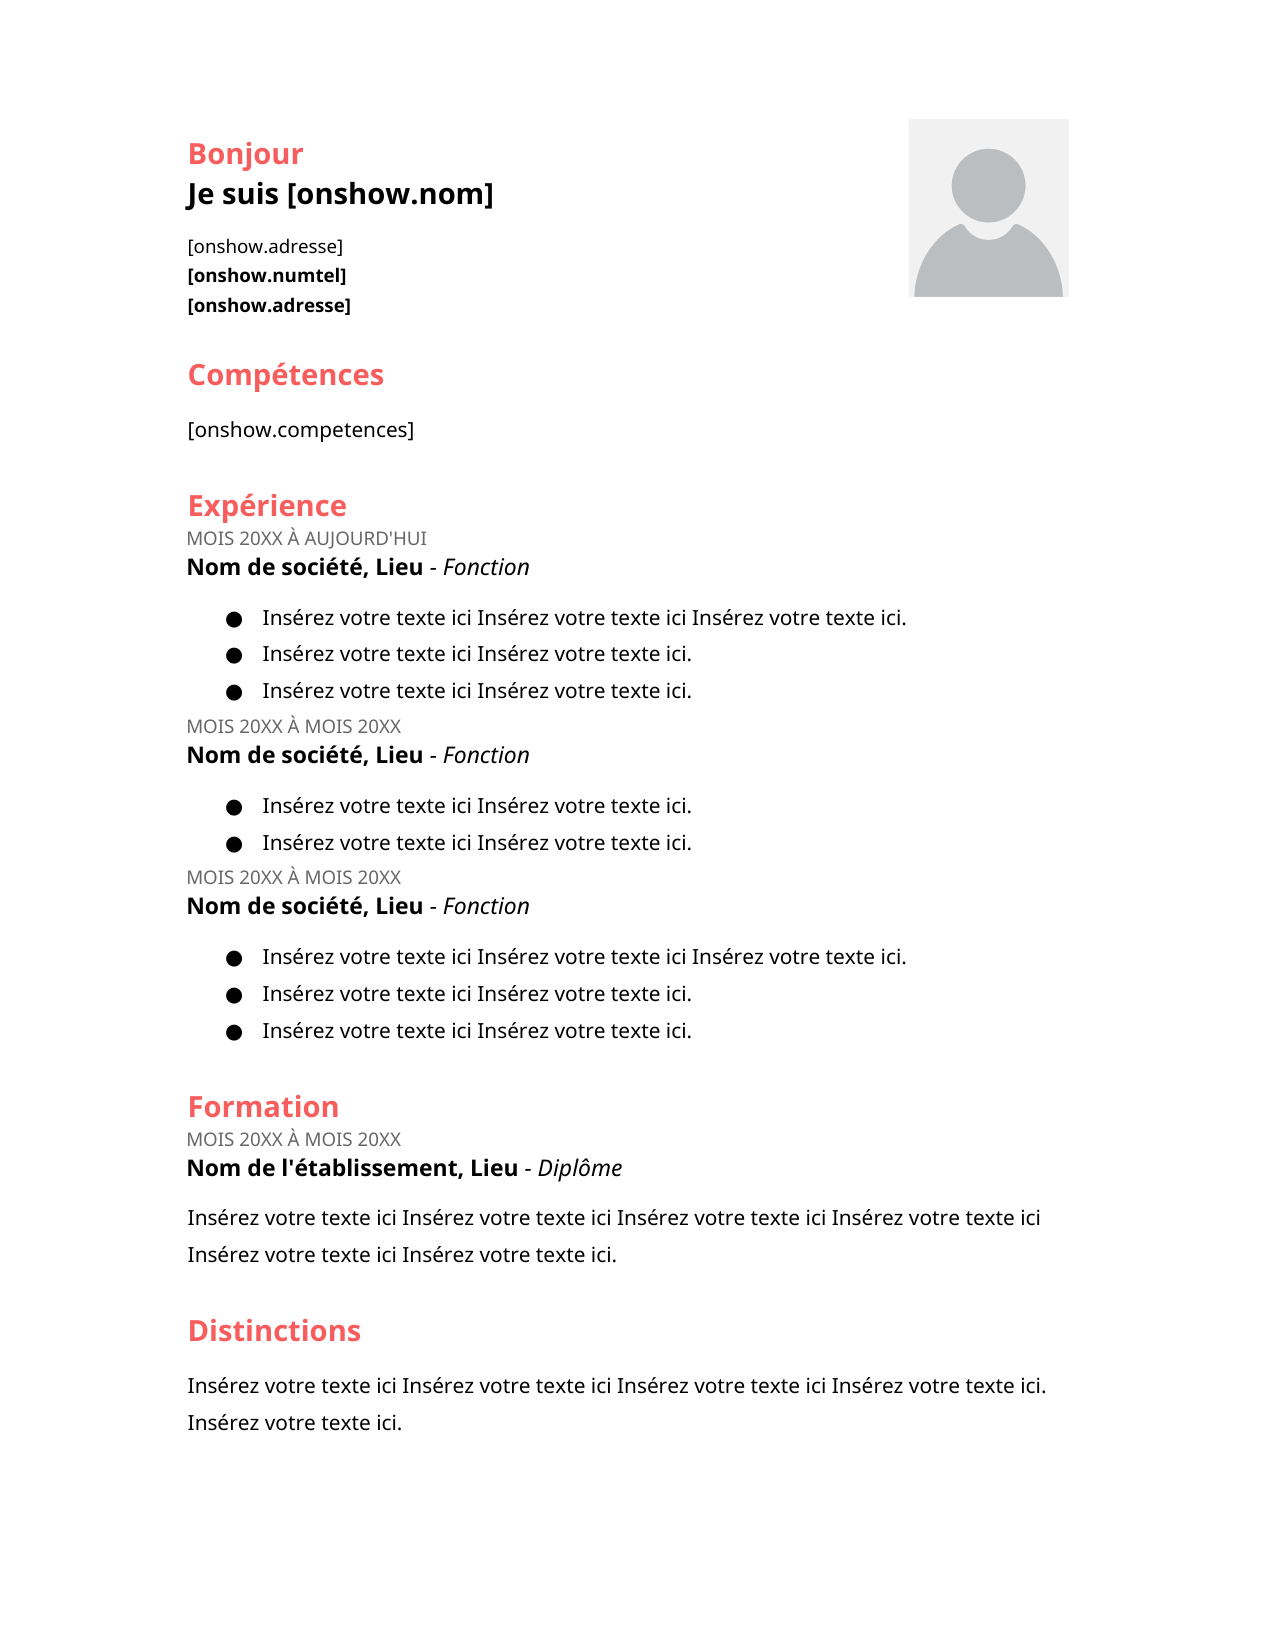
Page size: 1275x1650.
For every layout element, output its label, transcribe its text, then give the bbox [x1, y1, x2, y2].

text Insérez votre texte ici Insérez votre texte ici Insérez votre texte ici Insérez votre texte ici Insérez votre texte ici Insérez votre texte ici. [187, 1203, 1091, 1269]
list Insérez votre texte ici Insérez votre texte ici. [225, 791, 1091, 819]
list Insérez votre texte ici Insérez votre texte ici Insérez votre texte ici. [225, 942, 1091, 971]
list Insérez votre texte ici Insérez votre texte ici. [225, 979, 1091, 1008]
list Insérez votre texte ici Insérez votre texte ici. [225, 828, 1091, 856]
picture [908, 119, 1069, 297]
subtitle Expérience [187, 485, 1091, 525]
list Insérez votre texte ici Insérez votre texte ici. [225, 676, 1091, 705]
subtitle Nom de l'établissement, Lieu - Diplôme [186, 1151, 1091, 1183]
subtitle Compétences [187, 355, 1091, 394]
subtitle MOIS 20XX À MOIS 20XX [186, 1126, 1091, 1151]
subtitle Nom de société, Lieu - Fonction [186, 739, 1091, 770]
text [onshow.competences] [187, 415, 1087, 444]
text Insérez votre texte ici Insérez votre texte ici Insérez votre texte ici Insérez votre texte ici. [187, 1371, 1087, 1399]
text [onshow.numtel] [onshow.adresse] [187, 263, 1087, 318]
subtitle Formation [187, 1086, 1091, 1126]
title Bonjour Je suis [onshow.nom] [187, 133, 908, 213]
list Insérez votre texte ici Insérez votre texte ici Insérez votre texte ici. [225, 603, 1091, 631]
list Insérez votre texte ici Insérez votre texte ici. [225, 1016, 1091, 1044]
text [onshow.adresse] [187, 233, 908, 259]
title [1069, 133, 1089, 213]
subtitle Nom de société, Lieu - Fonction [186, 551, 1091, 582]
subtitle MOIS 20XX À AUJOURD'HUI [186, 525, 1091, 551]
subtitle MOIS 20XX À MOIS 20XX [186, 713, 1091, 739]
subtitle MOIS 20XX À MOIS 20XX [186, 865, 1091, 890]
text Insérez votre texte ici. [187, 1408, 1087, 1436]
list Insérez votre texte ici Insérez votre texte ici. [225, 639, 1091, 668]
text [1069, 233, 1087, 259]
subtitle Nom de société, Lieu - Fonction [186, 890, 1091, 921]
subtitle Distinctions [187, 1311, 1091, 1350]
